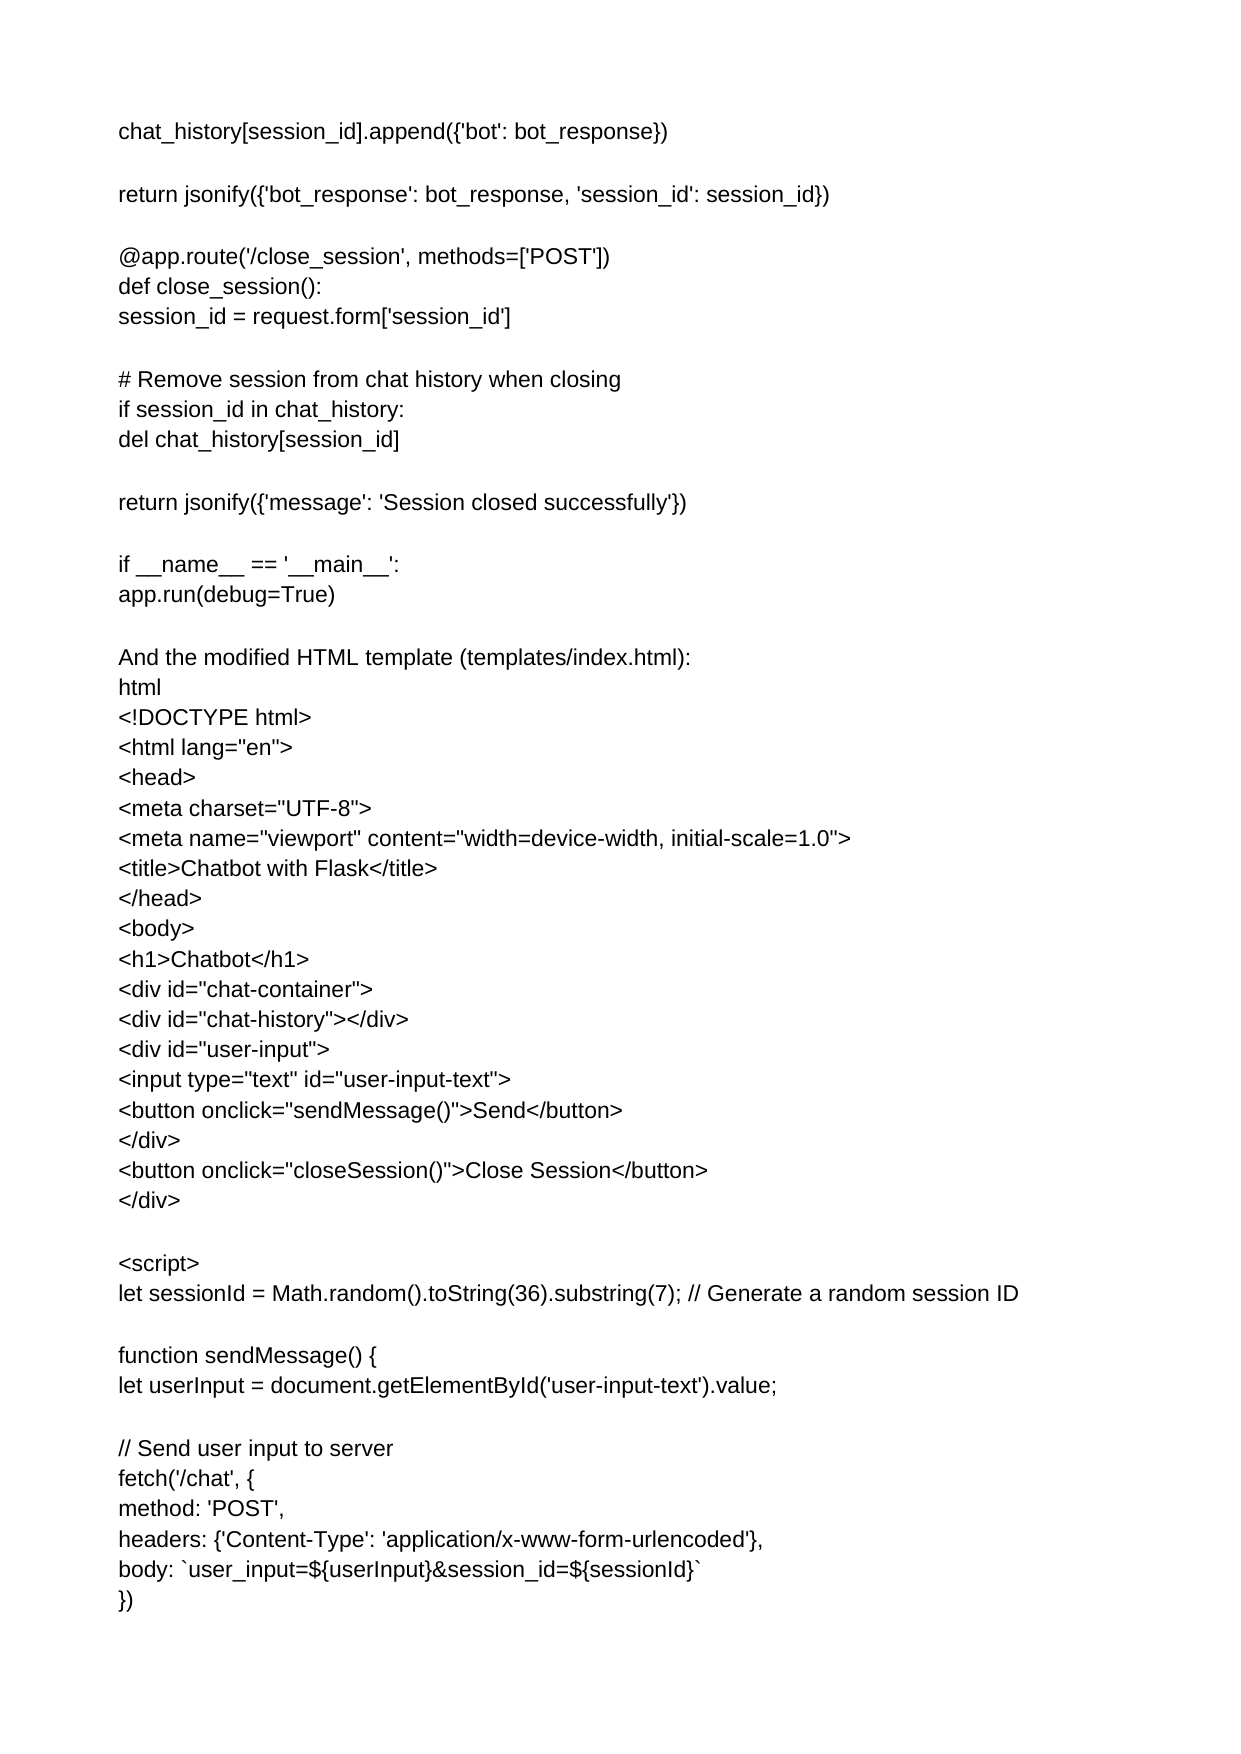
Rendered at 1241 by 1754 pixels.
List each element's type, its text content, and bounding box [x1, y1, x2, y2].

text }) [118, 1586, 1122, 1612]
text session_id = request.form['session_id'] [118, 303, 1122, 330]
text let sessionId = Math.random().toString(36).substring(7); // Generate a random session ID [118, 1280, 1122, 1306]
text <head> [118, 764, 1122, 791]
text <input type="text" id="user-input-text"> [118, 1066, 1122, 1093]
text <meta name="viewport" content="width=device-width, initial-scale=1.0"> [118, 825, 1122, 851]
text return jsonify({'message': 'Session closed successfully'}) [118, 488, 1122, 515]
text <div id="chat-container"> [118, 976, 1122, 1002]
text <script> [118, 1250, 1122, 1276]
text let userInput = document.getElementById('user-input-text').value; [118, 1372, 1122, 1399]
text <div id="user-input"> [118, 1036, 1122, 1063]
text method: 'POST', [118, 1495, 1122, 1522]
text chat_history[session_id].append({'bot': bot_response}) [118, 118, 1122, 144]
text And the modified HTML template (templates/index.html): [118, 643, 1122, 670]
text @app.route('/close_session', methods=['POST']) [118, 243, 1122, 269]
text <button onclick="sendMessage()">Send</button> [118, 1097, 1122, 1123]
text <meta charset="UTF-8"> [118, 794, 1122, 821]
text <button onclick="closeSession()">Close Session</button> [118, 1157, 1122, 1183]
text def close_session(): [118, 273, 1122, 299]
text // Send user input to server [118, 1435, 1122, 1461]
text headers: {'Content-Type': 'application/x-www-form-urlencoded'}, [118, 1526, 1122, 1552]
text del chat_history[session_id] [118, 426, 1122, 452]
text if __name__ == '__main__': [118, 551, 1122, 577]
text <title>Chatbot with Flask</title> [118, 855, 1122, 881]
text <!DOCTYPE html> [118, 704, 1122, 730]
text <h1>Chatbot</h1> [118, 946, 1122, 972]
text if session_id in chat_history: [118, 396, 1122, 422]
text </head> [118, 885, 1122, 912]
text return jsonify({'bot_response': bot_response, 'session_id': session_id}) [118, 181, 1122, 207]
text <div id="chat-history"></div> [118, 1006, 1122, 1032]
text function sendMessage() { [118, 1342, 1122, 1369]
text </div> [118, 1187, 1122, 1214]
text html [118, 674, 1122, 700]
text body: `user_input=${userInput}&session_id=${sessionId}` [118, 1556, 1122, 1582]
text <body> [118, 915, 1122, 942]
text app.run(debug=True) [118, 581, 1122, 607]
text # Remove session from chat history when closing [118, 366, 1122, 392]
text <html lang="en"> [118, 734, 1122, 761]
text </div> [118, 1127, 1122, 1153]
text fetch('/chat', { [118, 1465, 1122, 1491]
